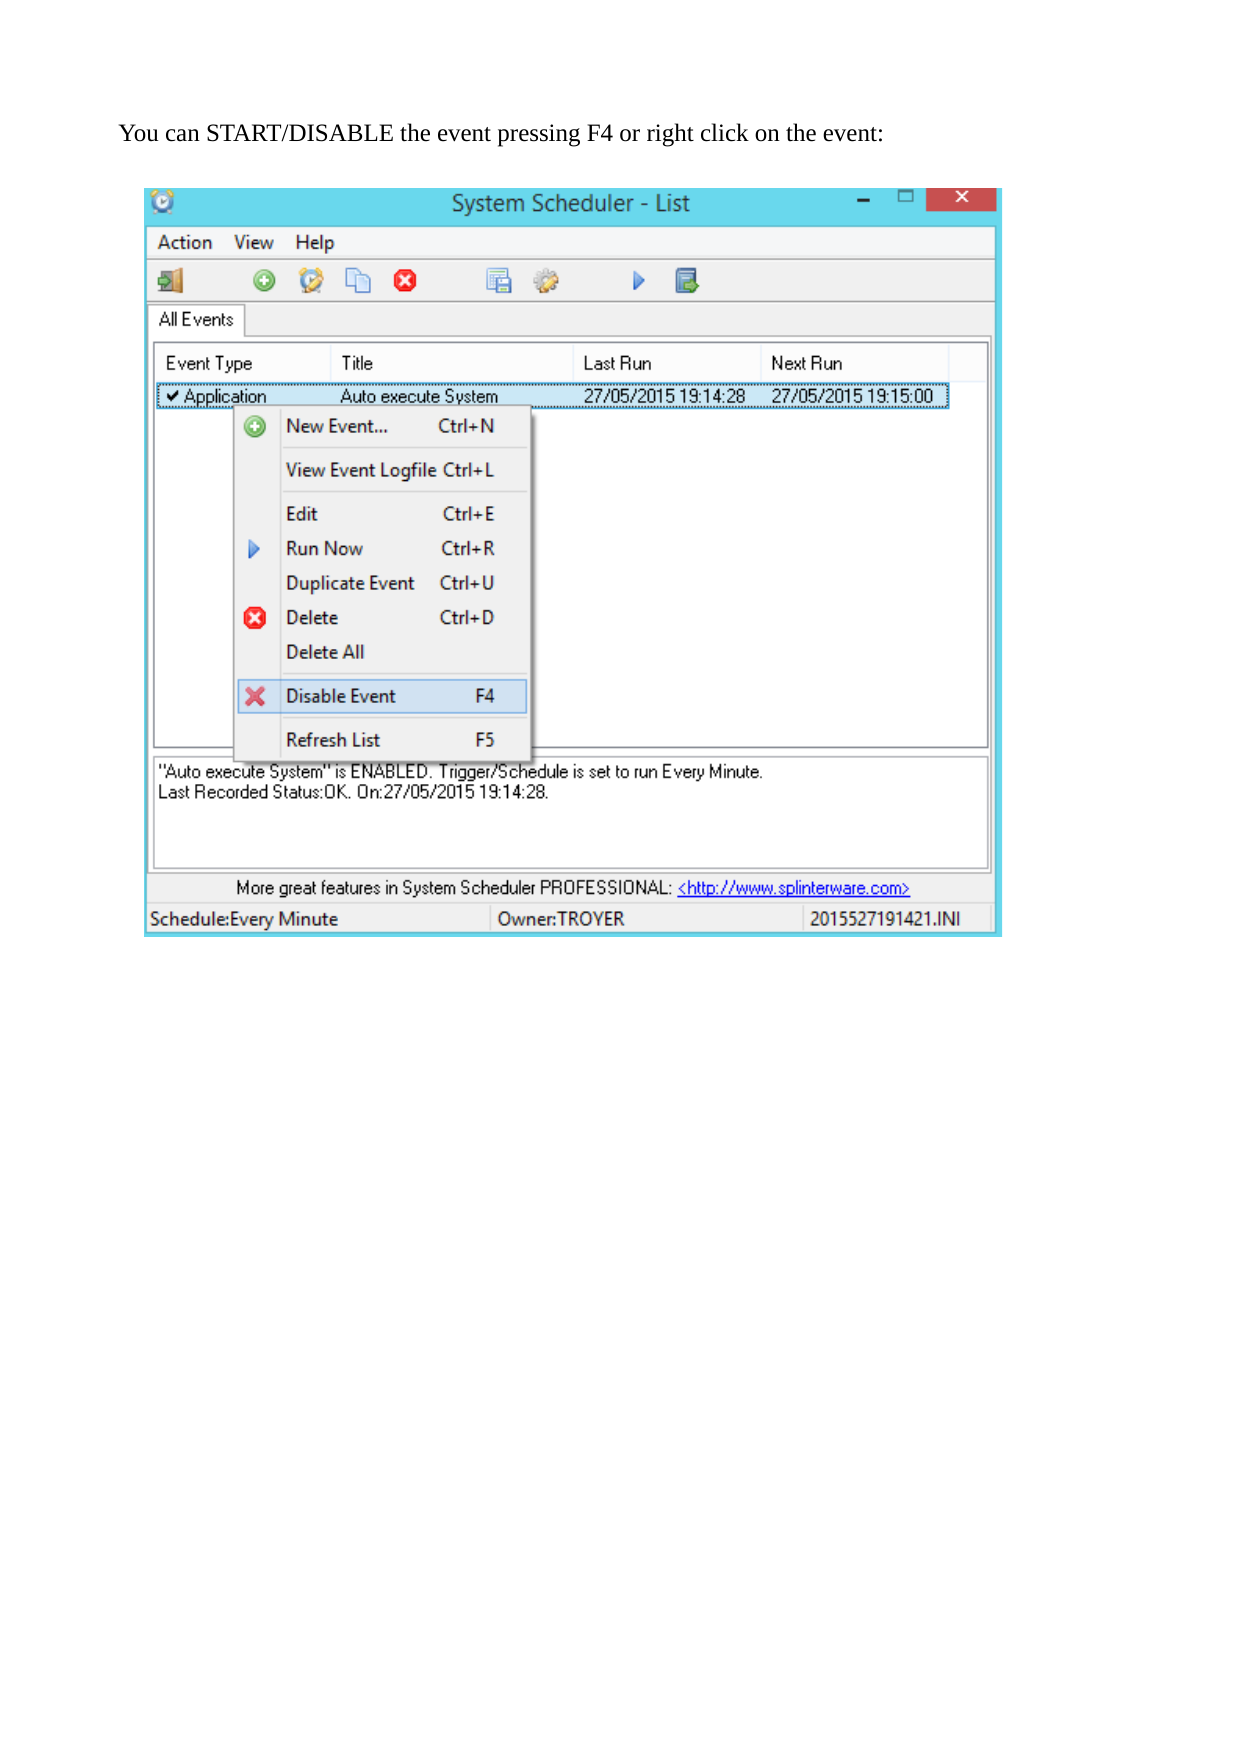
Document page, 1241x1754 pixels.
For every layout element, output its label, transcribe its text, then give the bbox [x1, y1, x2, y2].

text You can START/DISABLE the event pressing F4 or right click on the event: [118, 118, 1122, 147]
